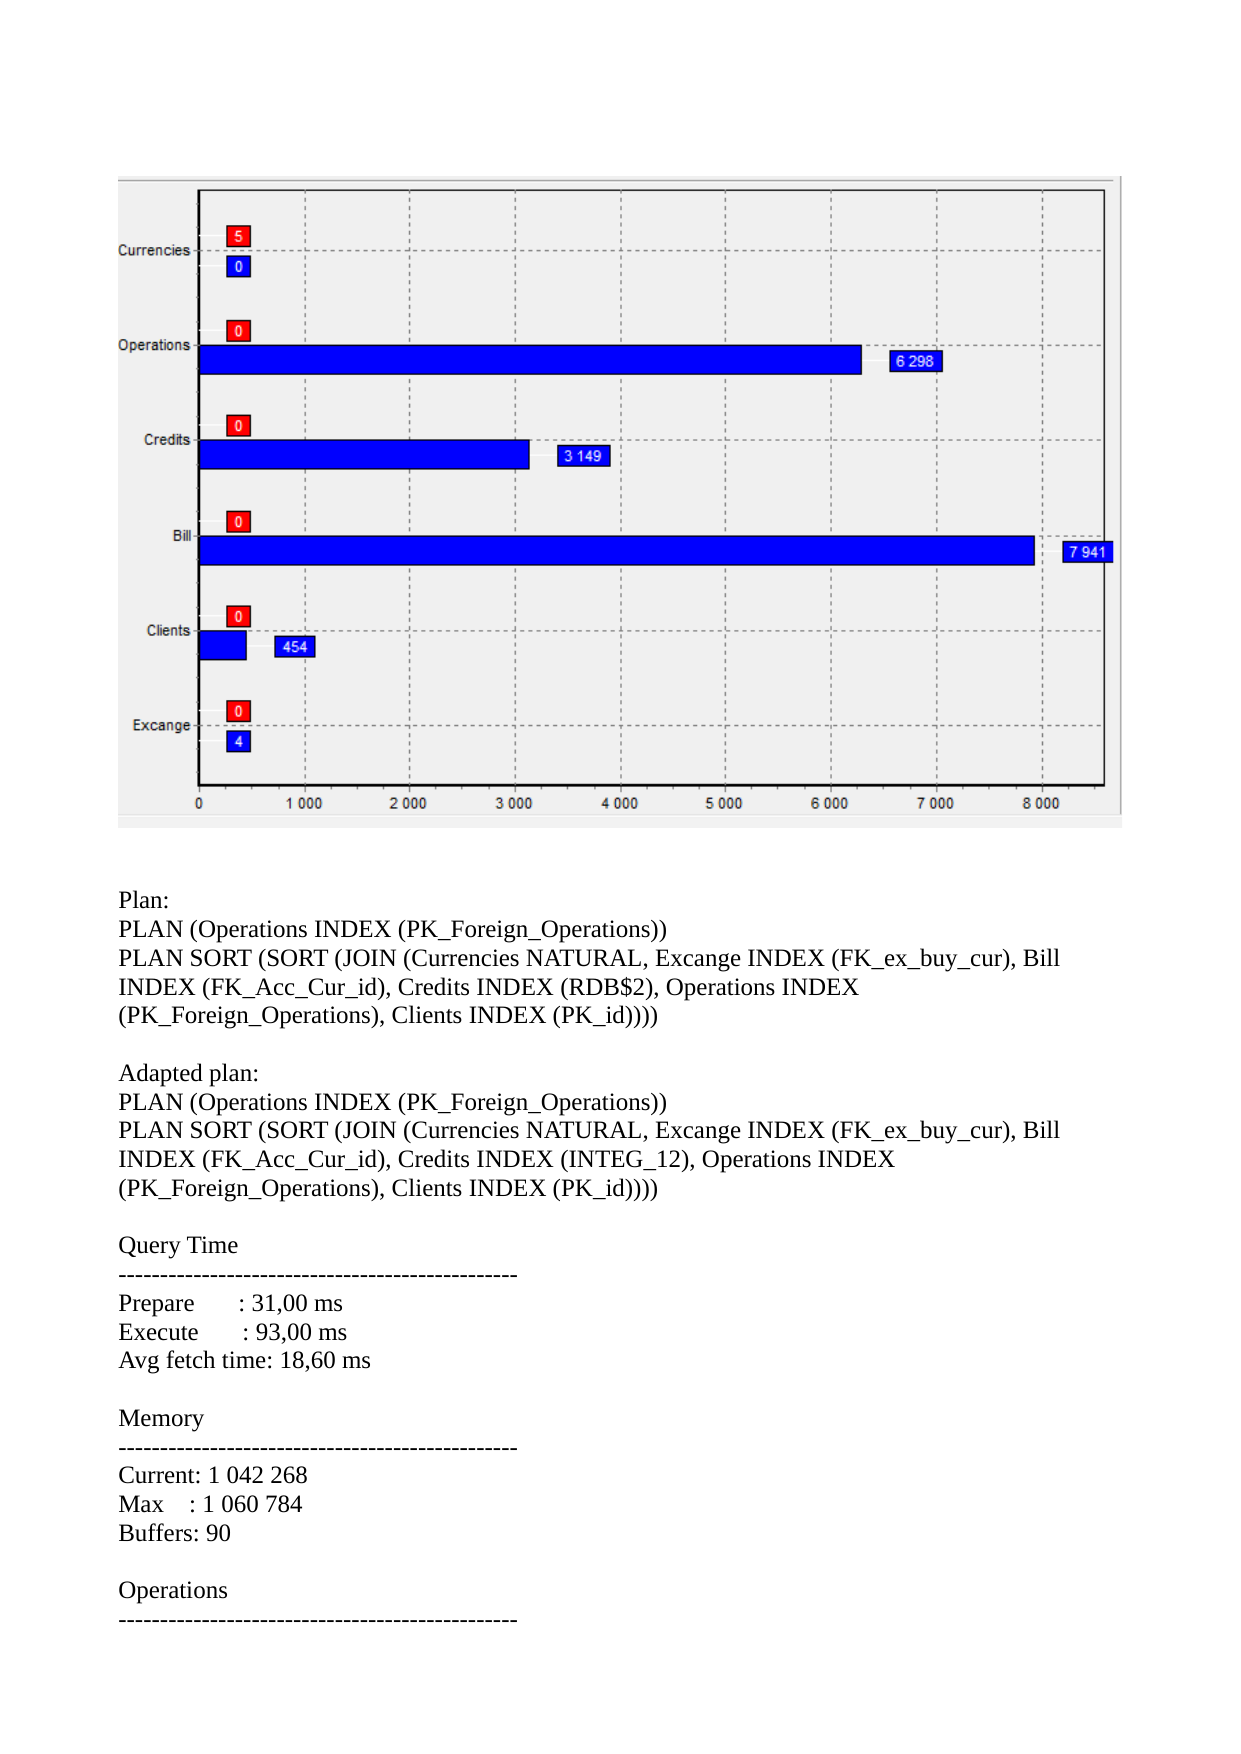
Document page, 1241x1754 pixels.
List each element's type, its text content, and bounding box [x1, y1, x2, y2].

text ------------------------------------------------ [118, 1259, 1122, 1288]
text Plan: [118, 885, 1122, 914]
text Max : 1 060 784 [118, 1489, 1122, 1518]
text PLAN SORT (SORT (JOIN (Currencies NATURAL, Excange INDEX (FK_ex_buy_cur), Bill INDEX (FK_Acc_Cur_id), Credits INDEX (RDB$2), Operations INDEX (PK_Foreign_Operations), Clients INDEX (PK_id)))) [118, 943, 1122, 1029]
text PLAN (Operations INDEX (PK_Foreign_Operations)) [118, 914, 1122, 943]
text Query Time [118, 1230, 1122, 1259]
text Current: 1 042 268 [118, 1460, 1122, 1489]
text Avg fetch time: 18,60 ms [118, 1345, 1122, 1374]
text Adapted plan: [118, 1058, 1122, 1087]
text ------------------------------------------------ [118, 1604, 1122, 1633]
text Operations [118, 1575, 1122, 1604]
text Execute : 93,00 ms [118, 1317, 1122, 1345]
text PLAN SORT (SORT (JOIN (Currencies NATURAL, Excange INDEX (FK_ex_buy_cur), Bill INDEX (FK_Acc_Cur_id), Credits INDEX (INTEG_12), Operations INDEX (PK_Foreign_Operations), Clients INDEX (PK_id)))) [118, 1115, 1122, 1202]
text Prepare : 31,00 ms [118, 1288, 1122, 1317]
text ------------------------------------------------ [118, 1432, 1122, 1460]
text Buffers: 90 [118, 1518, 1122, 1547]
picture [118, 176, 1123, 828]
text PLAN (Operations INDEX (PK_Foreign_Operations)) [118, 1087, 1122, 1115]
text Memory [118, 1403, 1122, 1432]
